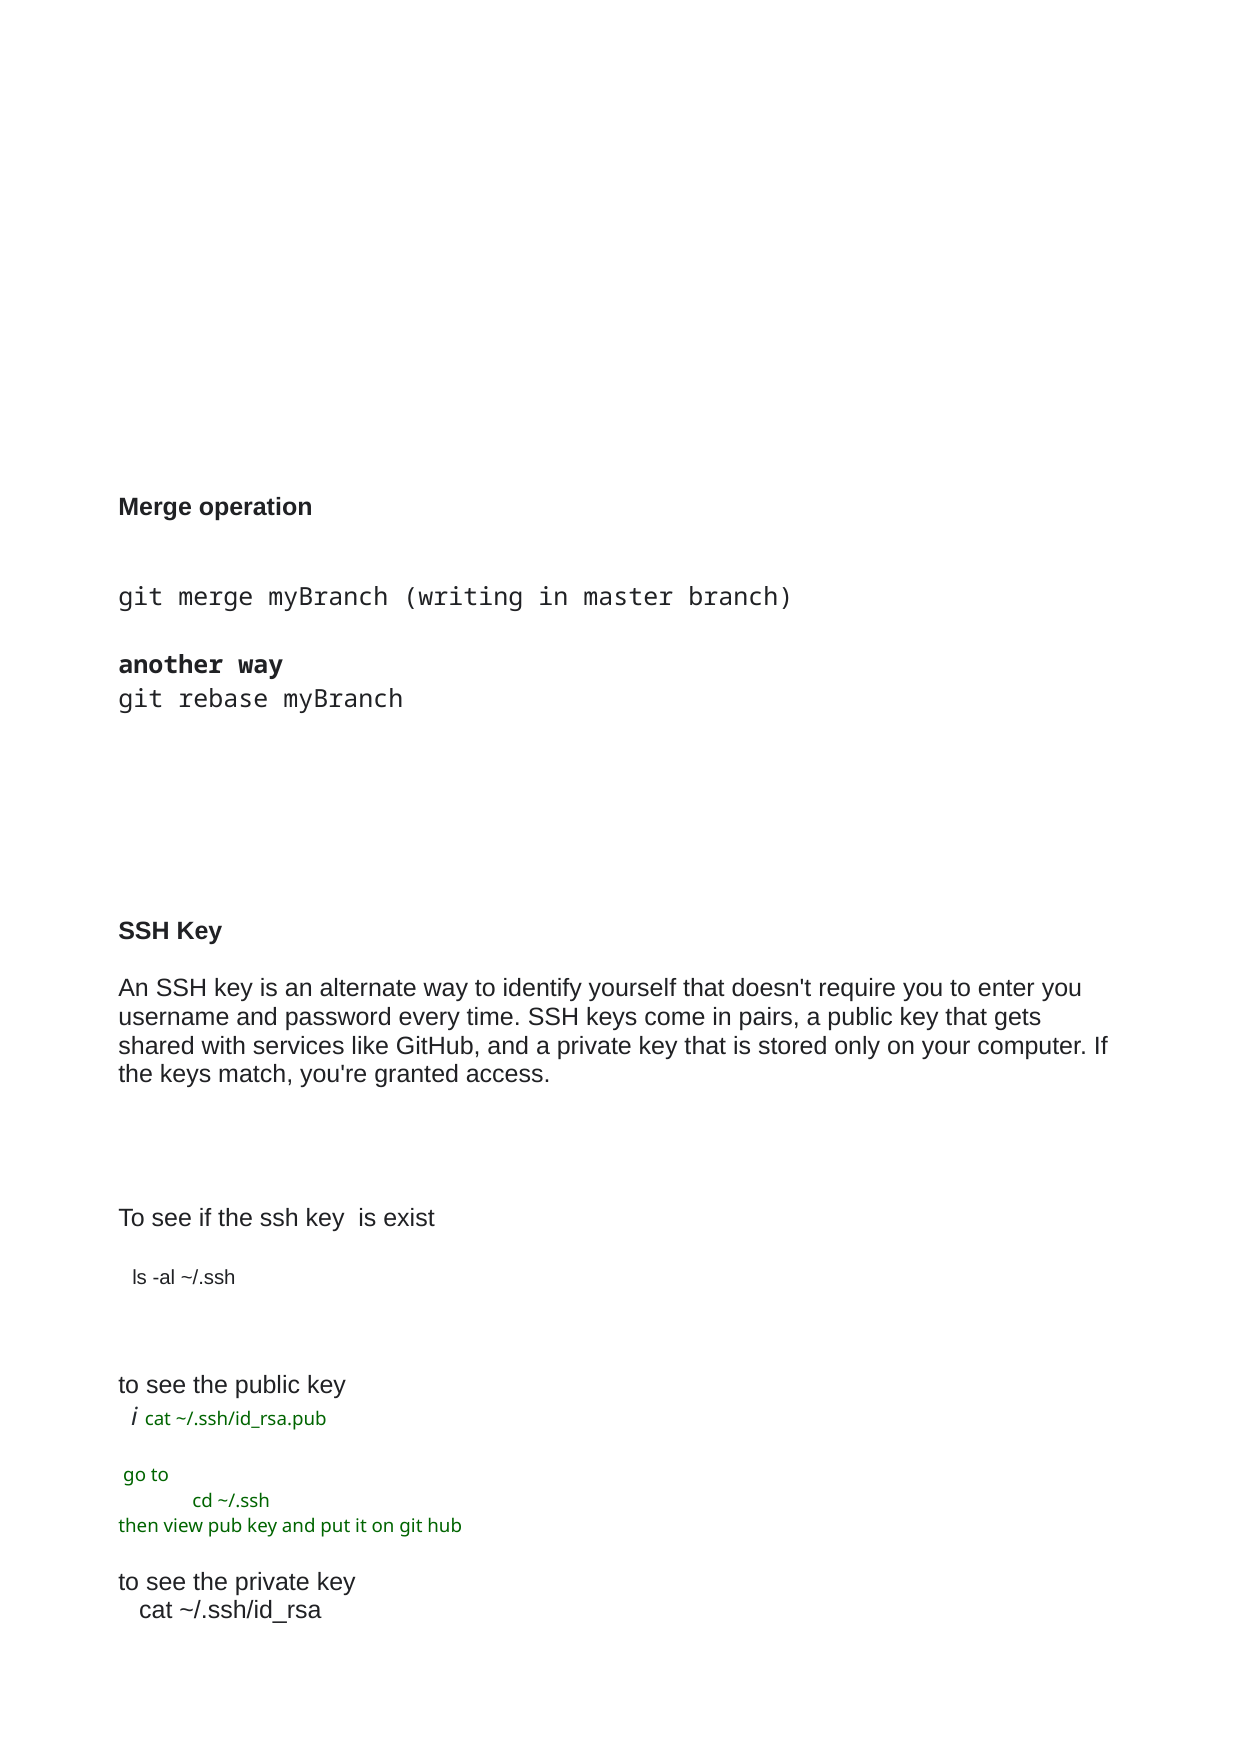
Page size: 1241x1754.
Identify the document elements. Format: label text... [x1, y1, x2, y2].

text to see the public key [118, 1370, 1122, 1399]
text ls -al ~/.ssh [118, 1261, 1122, 1289]
text to see the private key [118, 1567, 1122, 1595]
text git merge myBranch (writing in master branch) [118, 578, 1122, 612]
text Merge operation [118, 492, 1122, 521]
text cat ~/.ssh/id_rsa [118, 1595, 1122, 1624]
text To see if the ssh key is exist [118, 1203, 1122, 1232]
text An SSH key is an alternate way to identify yourself that doesn't require you to enter you username and password every time. SSH keys come in pairs, a public key that gets shared with services like GitHub, and a private key that is stored only on your computer. If the keys match, you're granted access. [118, 973, 1122, 1088]
text SSH Key [118, 916, 1122, 944]
text another way [118, 646, 1122, 680]
text cd ~/.ssh [118, 1487, 1122, 1512]
text go to [118, 1461, 1122, 1487]
text then view pub key and put it on git hub [118, 1512, 1122, 1538]
text i cat ~/.ssh/id_rsa.pub [118, 1399, 1122, 1433]
text git rebase myBranch [118, 680, 1122, 714]
